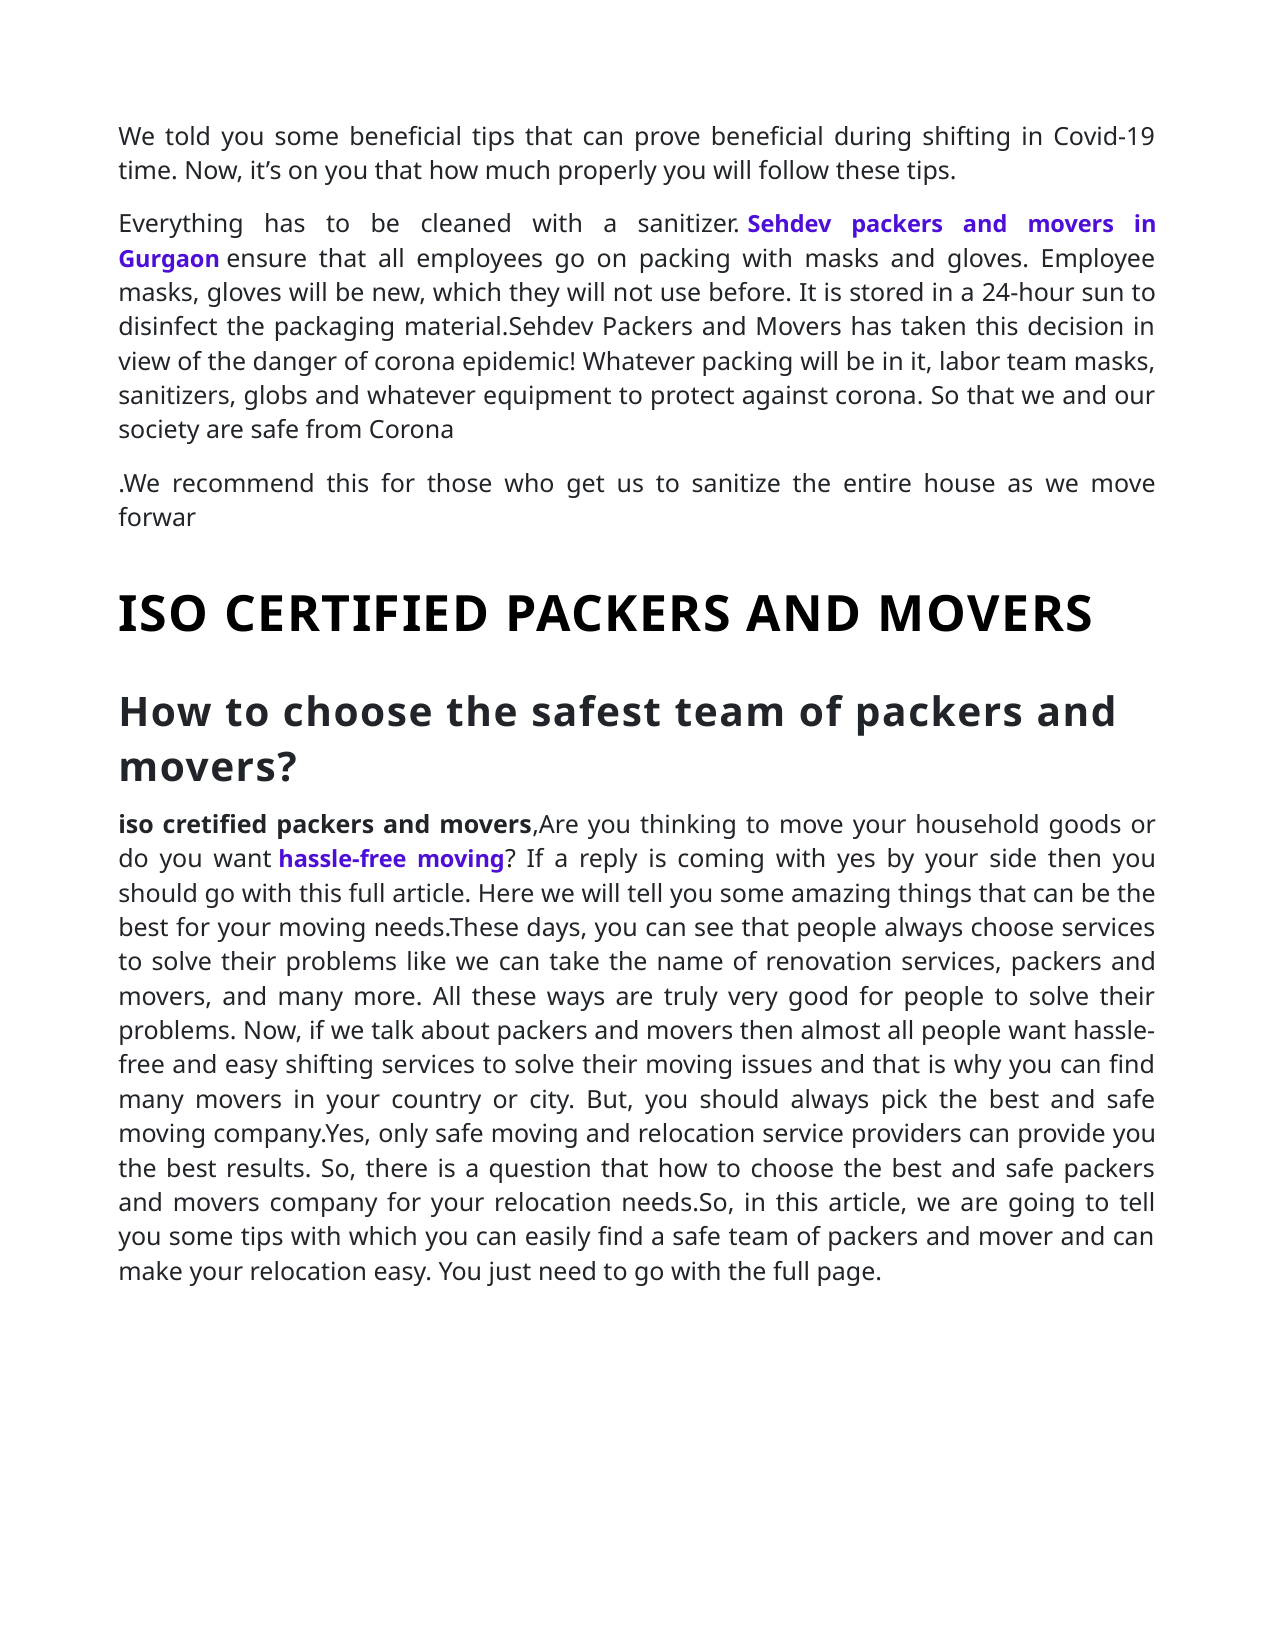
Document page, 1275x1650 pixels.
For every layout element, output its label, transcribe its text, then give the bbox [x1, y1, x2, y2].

text We told you some beneficial tips that can prove beneficial during shifting in Covid-19 time. Now, it’s on you that how much properly you will follow these tips. [118, 118, 1157, 187]
text .We recommend this for those who get us to sanitize the entire house as we move forwar [118, 465, 1157, 534]
subtitle How to choose the safest team of packers and movers? [118, 683, 1157, 794]
text Everything has to be cleaned with a sanitizer. Sehdev packers and movers in Gurgaon ensure that all employees go on packing with masks and gloves. Employee masks, gloves will be new, which they will not use before. It is stored in a 24-hour sun to disinfect the packaging material.Sehdev Packers and Movers has taken this decision in view of the danger of corona epidemic! Whatever packing will be in it, labor team masks, sanitizers, globs and whatever equipment to protect against corona. So that we and our society are safe from Corona [118, 206, 1157, 446]
subtitle ISO CERTIFIED PACKERS AND MOVERS [118, 577, 1157, 646]
text iso cretified packers and movers,Are you thinking to move your household goods or do you want hassle-free moving? If a reply is coming with yes by your side then you should go with this full article. Here we will tell you some amazing things that can be the best for your moving needs.These days, you can see that people always choose services to solve their problems like we can take the name of renovation services, packers and movers, and many more. All these ways are truly very good for people to solve their problems. Now, if we talk about packers and movers then almost all people want hassle-free and easy shifting services to solve their moving issues and that is why you can find many movers in your country or city. But, you should always pick the best and safe moving company.Yes, only safe moving and relocation service providers can provide you the best results. So, there is a question that how to choose the best and safe packers and movers company for your relocation needs.So, in this article, we are going to tell you some tips with which you can easily find a safe team of packers and mover and can make your relocation easy. You just need to go with the full page. [118, 806, 1157, 1287]
